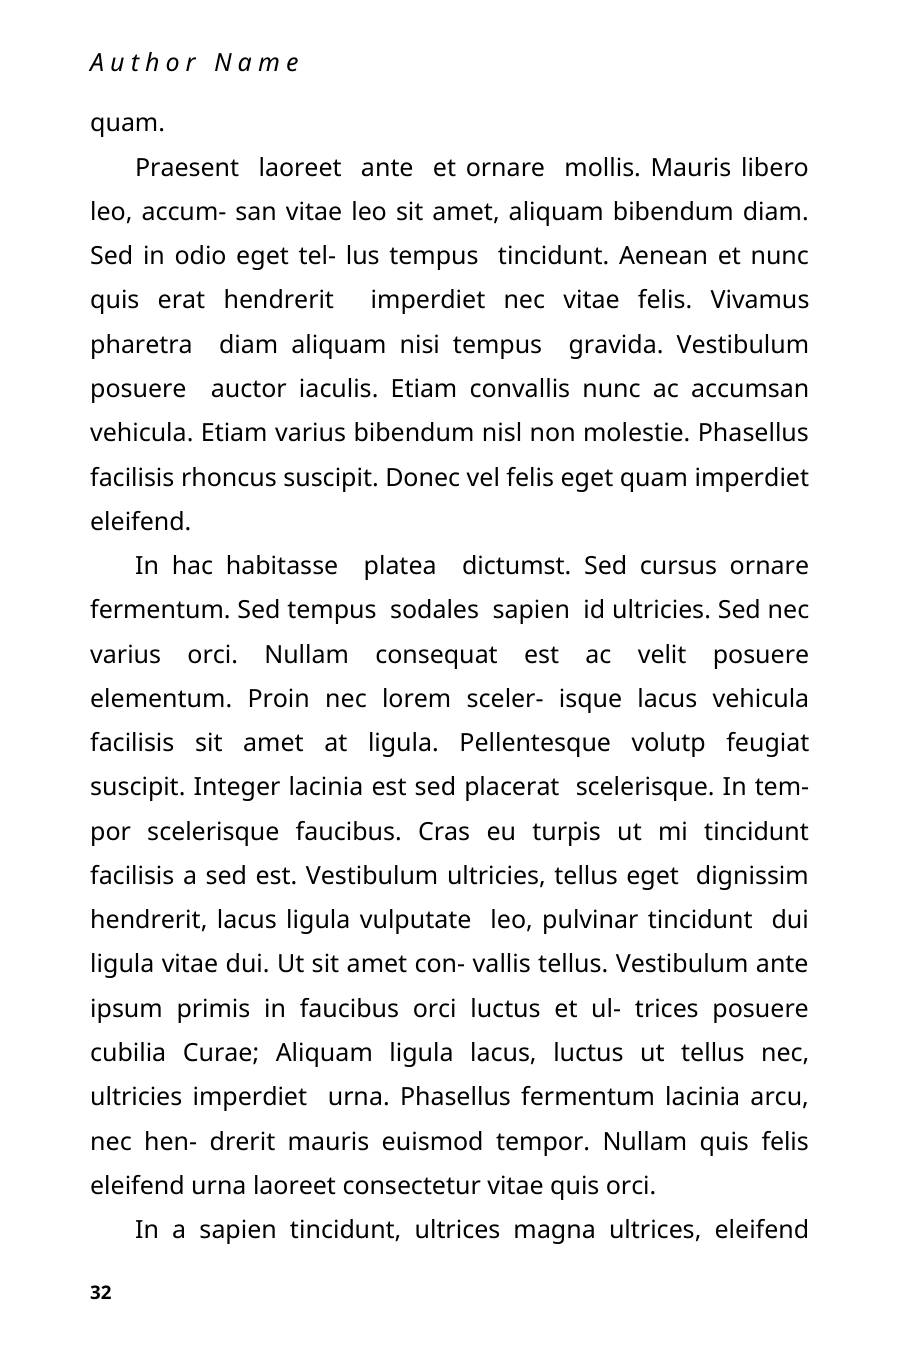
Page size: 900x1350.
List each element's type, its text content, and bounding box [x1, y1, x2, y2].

text In a sapien tincidunt, ultrices magna ultrices, eleifend [90, 1212, 810, 1246]
text In hac habitasse platea dictumst. Sed cursus ornare fermentum. Sed tempus sodales sapien id ultricies. Sed nec varius orci. Nullam consequat est ac velit posuere elementum. Proin nec lorem sceler- isque lacus vehicula facilisis sit amet at ligula. Pellentesque volutp feugiat suscipit. Integer lacinia est sed placerat scelerisque. In tem- por scelerisque faucibus. Cras eu turpis ut mi tincidunt facilisis a sed est. Vestibulum ultricies, tellus eget dignissim hendrerit, lacus ligula vulputate leo, pulvinar tincidunt dui ligula vitae dui. Ut sit amet con- vallis tellus. Vestibulum ante ipsum primis in faucibus orci luctus et ul- trices posuere cubilia Curae; Aliquam ligula lacus, luctus ut tellus nec, ultricies imperdiet urna. Phasellus fermentum lacinia arcu, nec hen- drerit mauris euismod tempor. Nullam quis felis eleifend urna laoreet consectetur vitae quis orci. [90, 548, 810, 1202]
text Praesent laoreet ante et ornare mollis. Mauris libero leo, accum- san vitae leo sit amet, aliquam bibendum diam. Sed in odio eget tel- lus tempus tincidunt. Aenean et nunc quis erat hendrerit imperdiet nec vitae felis. Vivamus pharetra diam aliquam nisi tempus gravida. Vestibulum posuere auctor iaculis. Etiam convallis nunc ac accumsan vehicula. Etiam varius bibendum nisl non molestie. Phasellus facilisis rhoncus suscipit. Donec vel felis eget quam imperdiet eleifend. [90, 149, 810, 537]
text quam. [90, 105, 810, 139]
